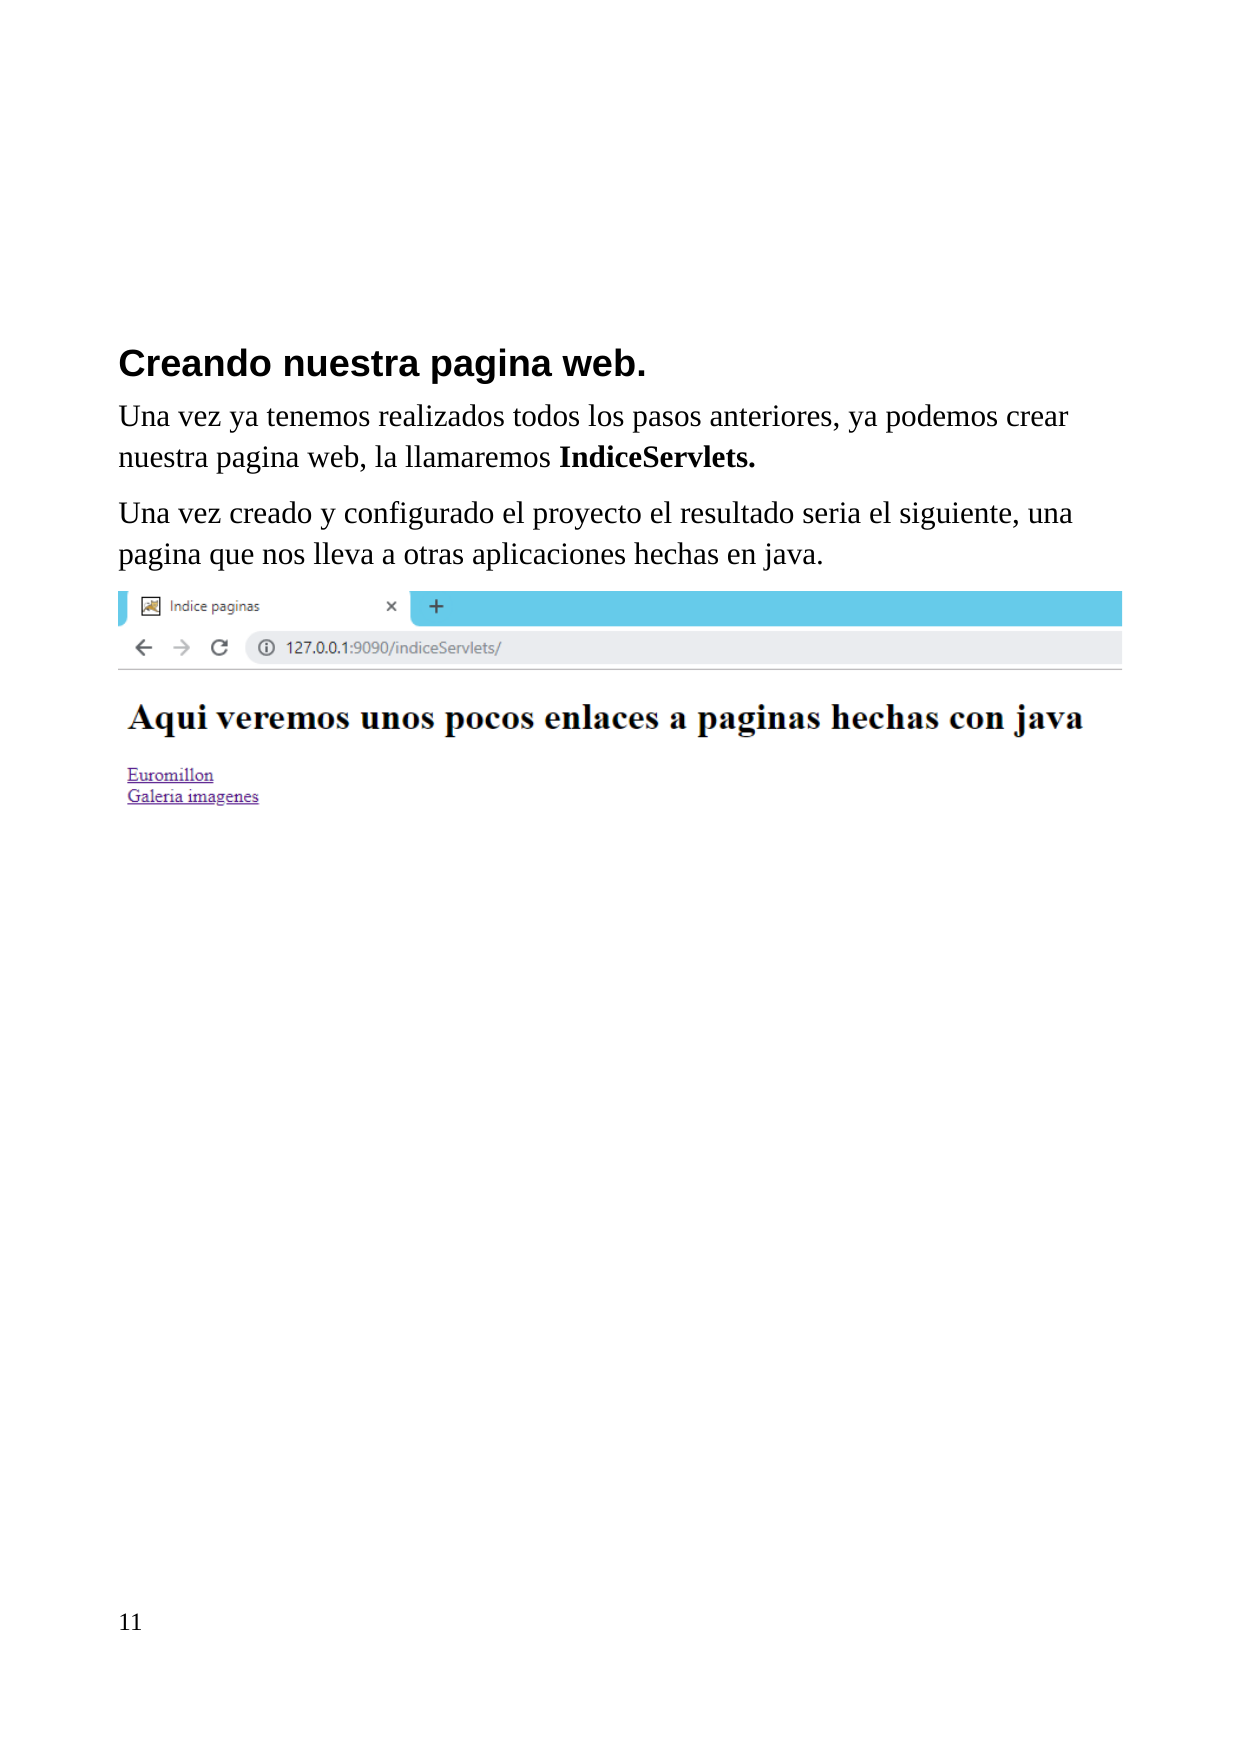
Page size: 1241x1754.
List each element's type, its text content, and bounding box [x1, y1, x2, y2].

subtitle Creando nuestra pagina web. [118, 341, 1122, 384]
picture [118, 591, 1123, 880]
text Una vez ya tenemos realizados todos los pasos anteriores, ya podemos crear nuestra pagina web, la llamaremos IndiceServlets. [118, 397, 1122, 474]
text Una vez creado y configurado el proyecto el resultado seria el siguiente, una pagina que nos lleva a otras aplicaciones hechas en java. [118, 494, 1122, 571]
